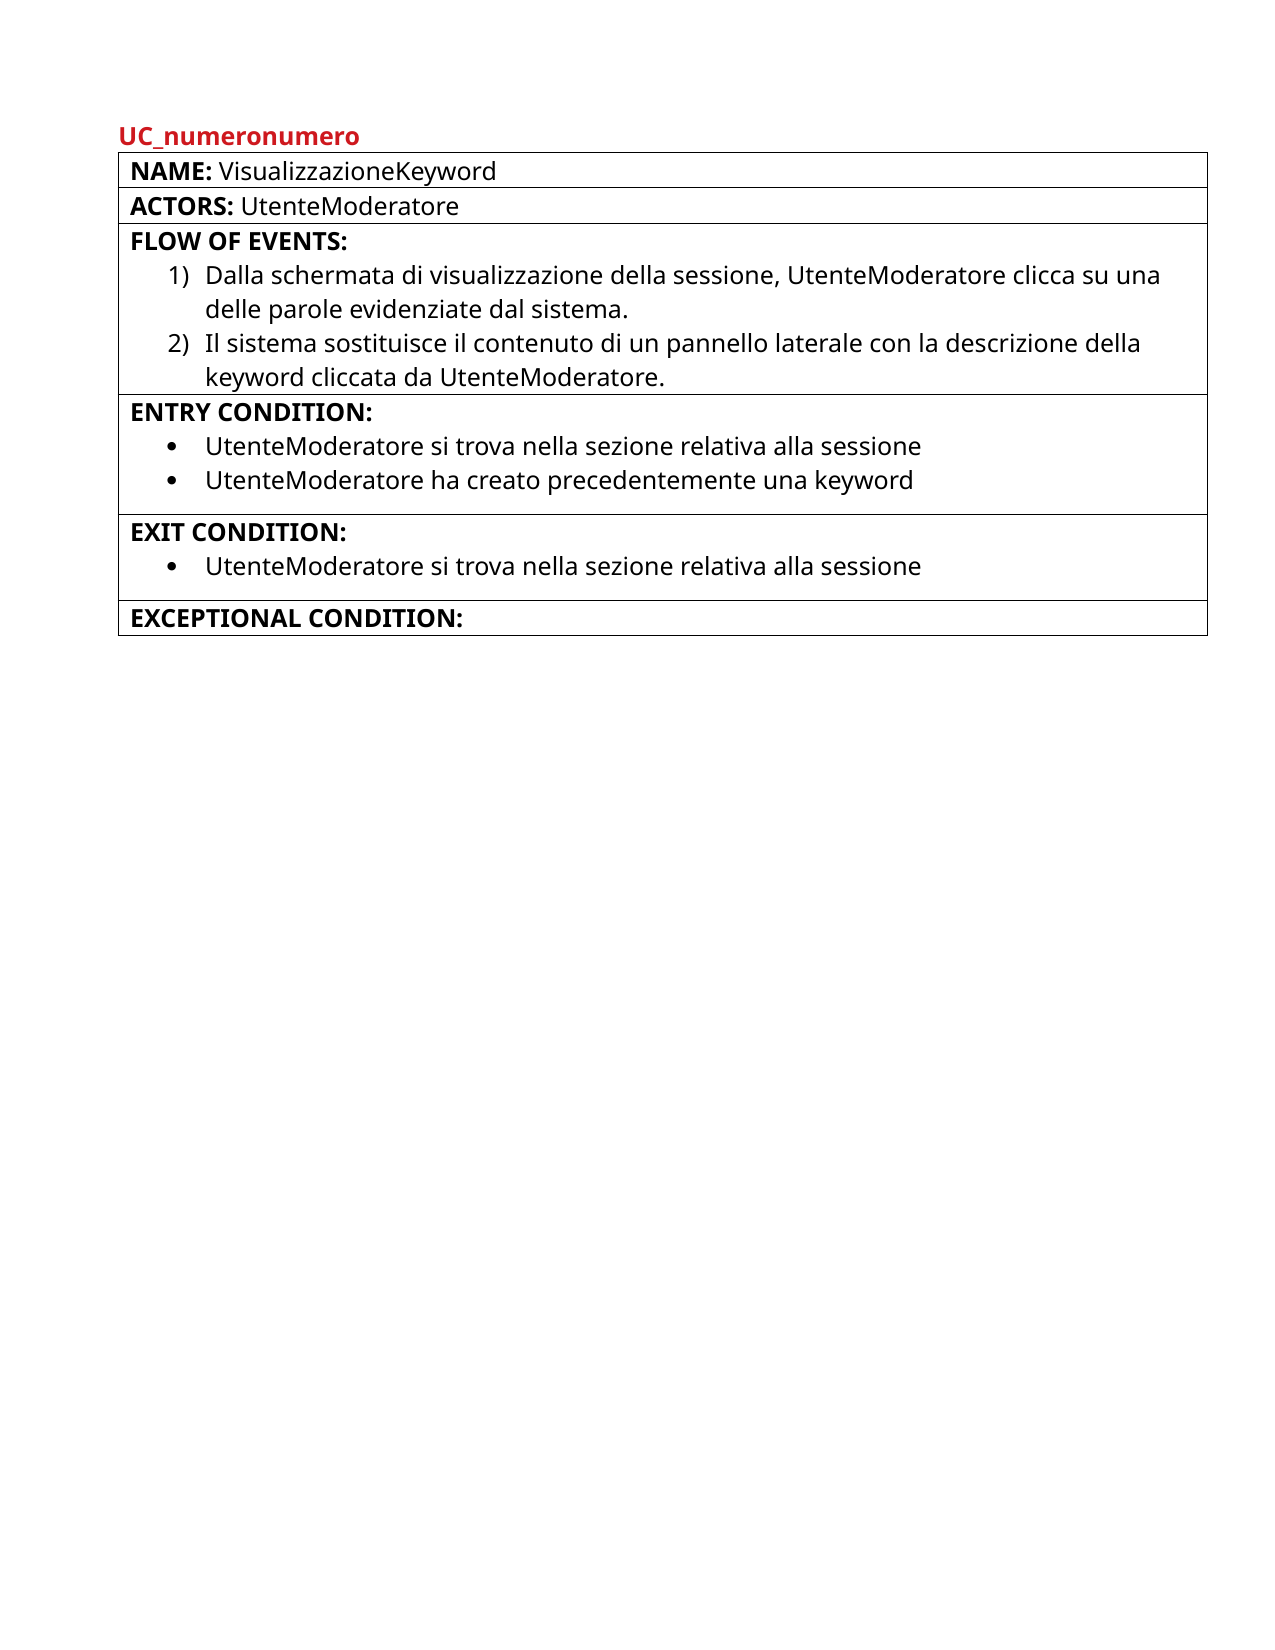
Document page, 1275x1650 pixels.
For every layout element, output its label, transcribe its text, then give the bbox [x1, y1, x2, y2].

text UC_numeronumero [118, 118, 1157, 152]
table_cell ENTRY CONDITION: UtenteModeratore si trova nella sezione relativa alla sessione UtenteModeratore ha creato precedentemente una keyword [119, 395, 1207, 514]
table_cell ACTORS: UtenteModeratore [119, 188, 1207, 222]
table_cell EXIT CONDITION: UtenteModeratore si trova nella sezione relativa alla sessione [119, 515, 1207, 599]
table_cell FLOW OF EVENTS: Dalla schermata di visualizzazione della sessione, UtenteModeratore clicca su una delle parole evidenziate dal sistema. Il sistema sostituisce il contenuto di un pannello laterale con la descrizione della keyword cliccata da UtenteModeratore. [119, 224, 1207, 394]
table_cell EXCEPTIONAL CONDITION: [119, 601, 1207, 634]
table_header NAME: VisualizzazioneKeyword [119, 153, 1207, 187]
